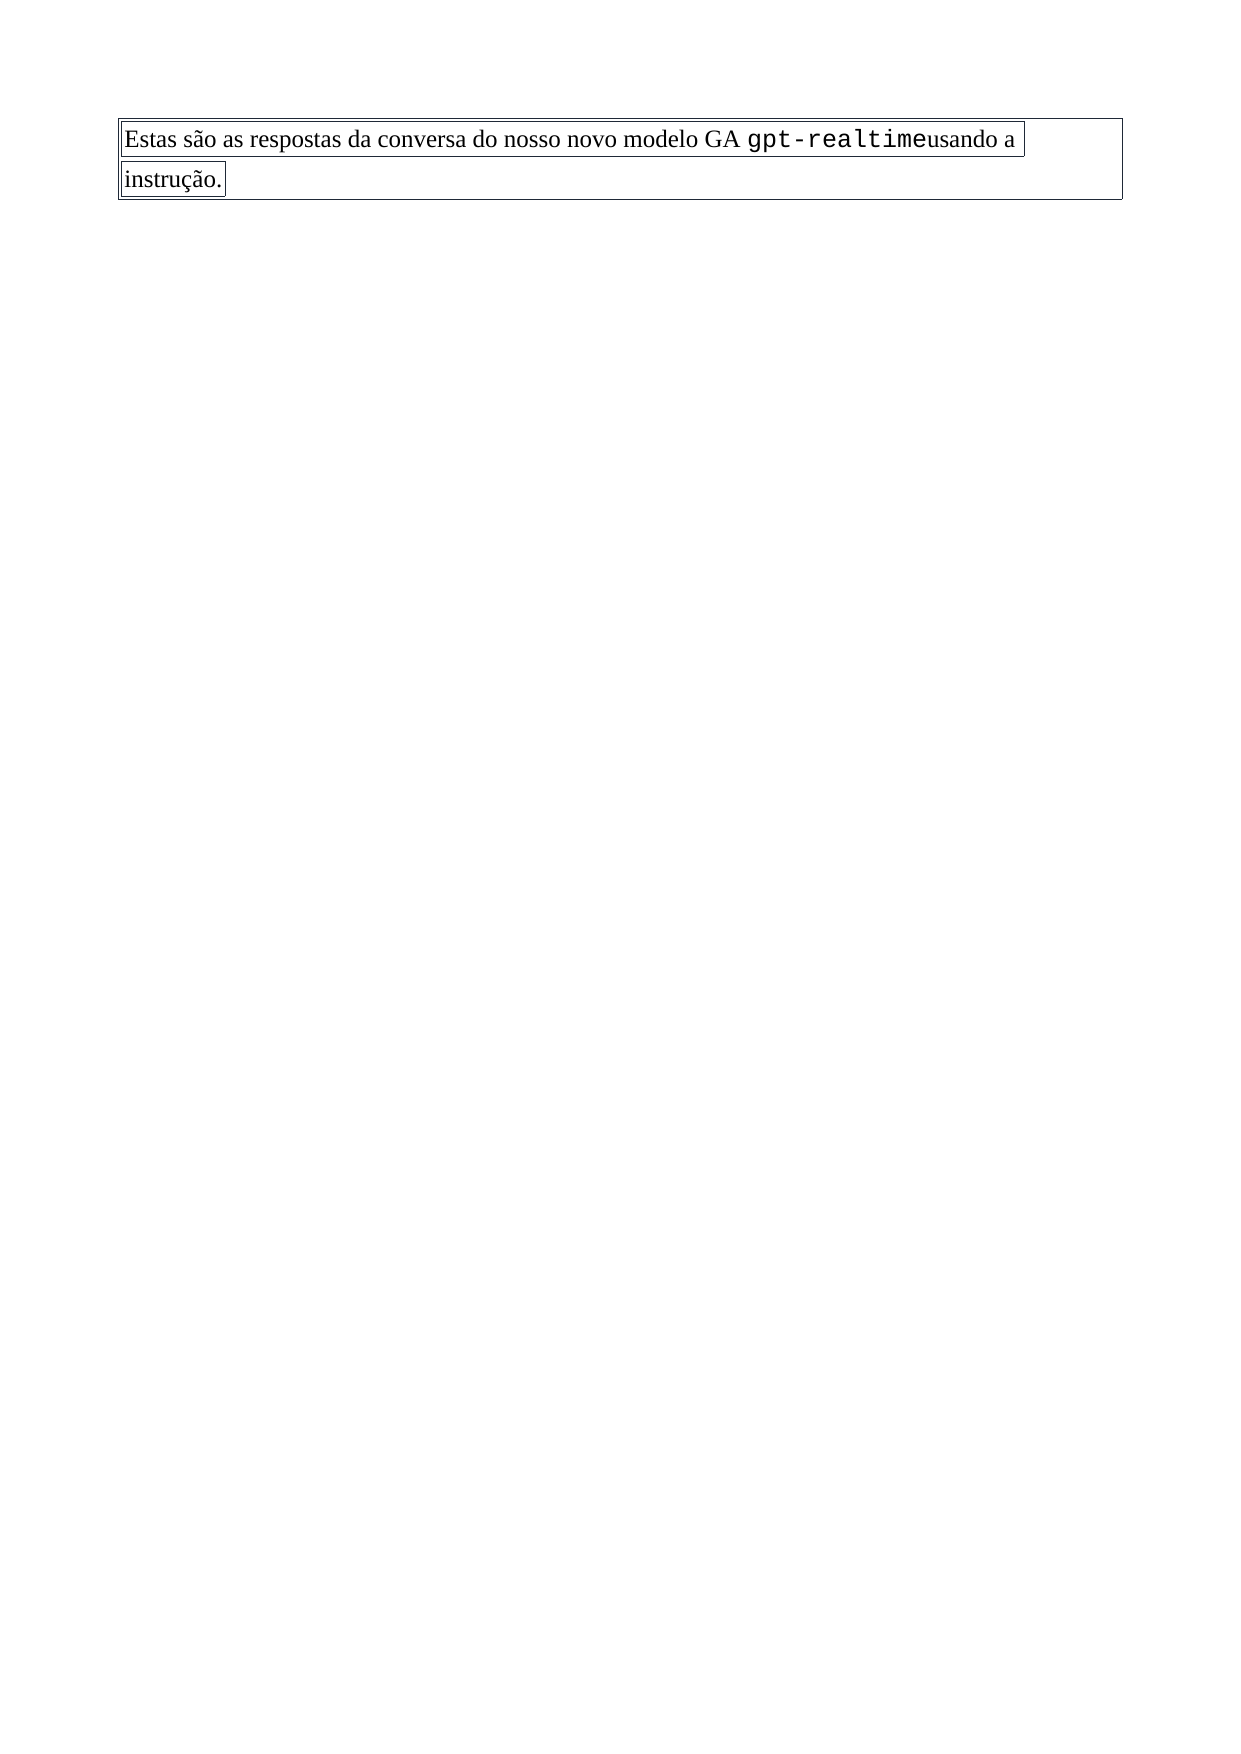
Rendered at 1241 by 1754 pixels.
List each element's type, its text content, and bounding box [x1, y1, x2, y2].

text Estas são as respostas da conversa do nosso novo modelo GA gpt-realtimeusando a instrução. [119, 119, 1122, 199]
